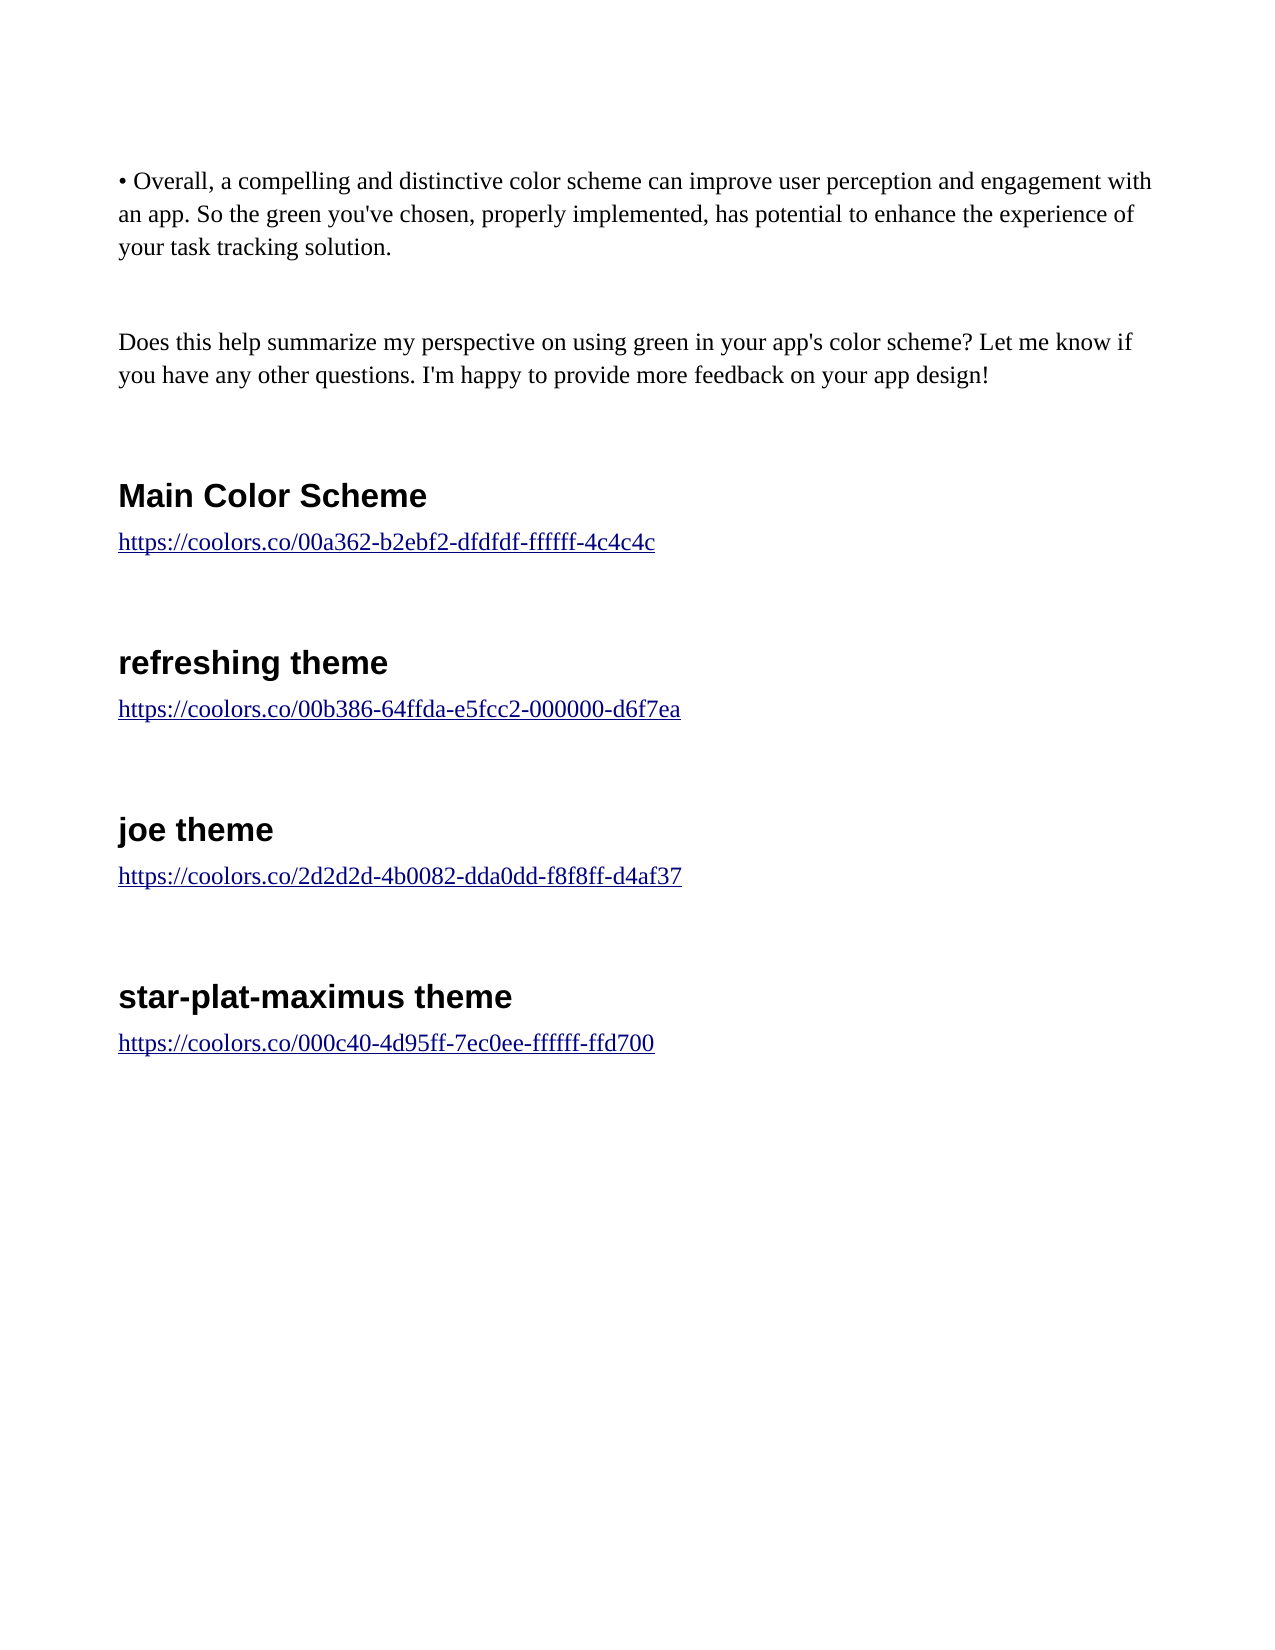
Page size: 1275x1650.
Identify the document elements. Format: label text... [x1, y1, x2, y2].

text • Overall, a compelling and distinctive color scheme can improve user perception and engagement with an app. So the green you've chosen, properly implemented, has potential to enhance the experience of your task tracking solution. [118, 166, 1157, 261]
text Does this help summarize my perspective on using green in your app's color scheme? Let me know if you have any other questions. I'm happy to provide more feedback on your app design! [118, 327, 1157, 389]
subtitle refreshing theme [118, 643, 1157, 681]
subtitle Main Color Scheme [118, 476, 1157, 514]
text https://coolors.co/00b386-64ffda-e5fcc2-000000-d6f7ea [118, 694, 1157, 723]
text https://coolors.co/000c40-4d95ff-7ec0ee-ffffff-ffd700 [118, 1028, 1157, 1057]
text https://coolors.co/2d2d2d-4b0082-dda0dd-f8f8ff-d4af37 [118, 861, 1157, 890]
text https://coolors.co/00a362-b2ebf2-dfdfdf-ffffff-4c4c4c [118, 527, 1157, 556]
subtitle joe theme [118, 810, 1157, 848]
subtitle star-plat-maximus theme [118, 977, 1157, 1015]
